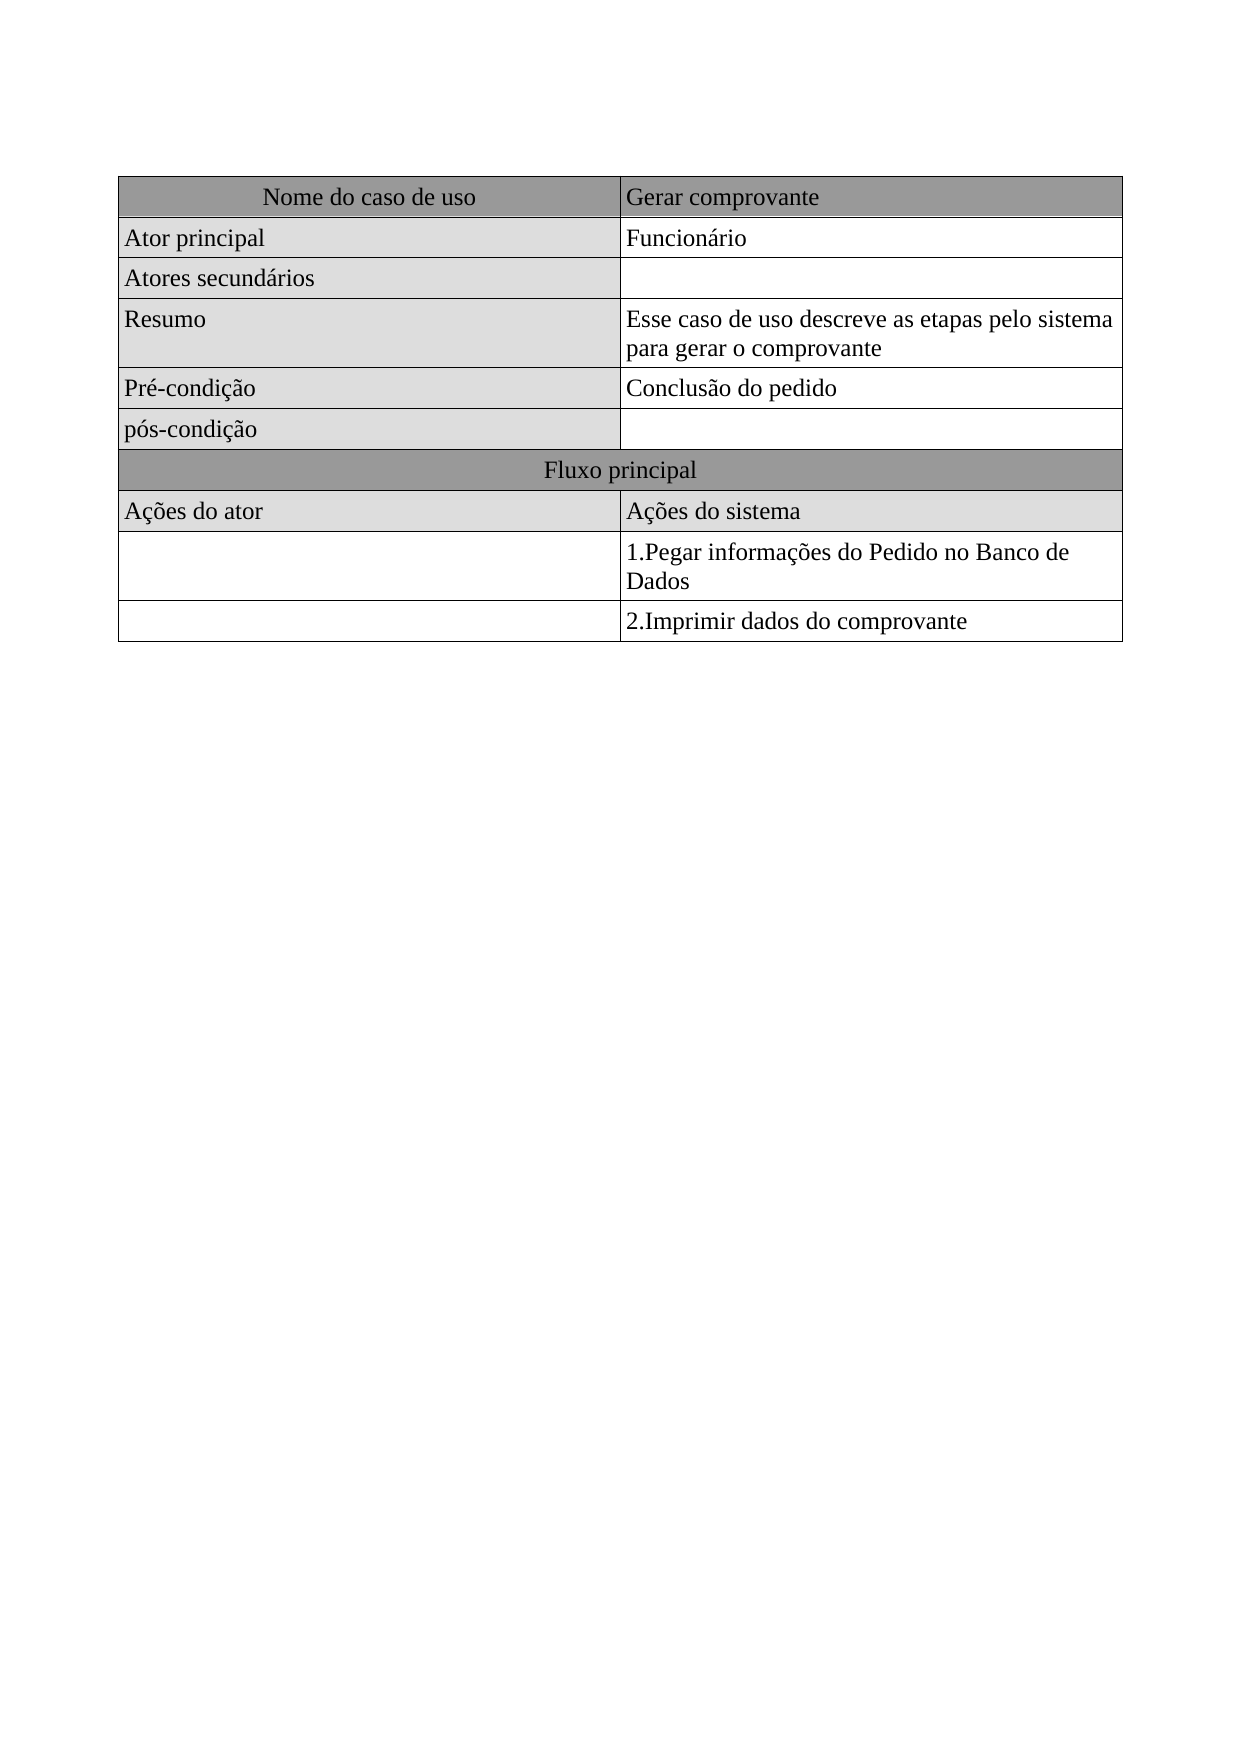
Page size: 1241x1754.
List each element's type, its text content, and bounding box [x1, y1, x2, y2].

table_cell 2.Imprimir dados do comprovante [621, 601, 1122, 641]
table_header Fluxo principal [119, 450, 1122, 490]
table_cell [119, 601, 620, 641]
table_cell Ações do sistema [621, 491, 1122, 531]
table_cell 1.Pegar informações do Pedido no Banco de Dados [621, 532, 1122, 600]
table_cell [621, 258, 1122, 298]
table_cell Conclusão do pedido [621, 368, 1122, 408]
table_header Gerar comprovante [621, 177, 1122, 216]
table_cell [119, 532, 620, 600]
table_cell Ator principal [119, 218, 620, 257]
table_cell Atores secundários [119, 258, 620, 298]
table_header Nome do caso de uso [119, 177, 620, 216]
table_cell Resumo [119, 299, 620, 367]
table_cell Ações do ator [119, 491, 620, 531]
table_cell Funcionário [621, 218, 1122, 257]
table_cell Pré-condição [119, 368, 620, 408]
table_cell pós-condição [119, 409, 620, 449]
table_cell Esse caso de uso descreve as etapas pelo sistema para gerar o comprovante [621, 299, 1122, 367]
table_cell [621, 409, 1122, 449]
